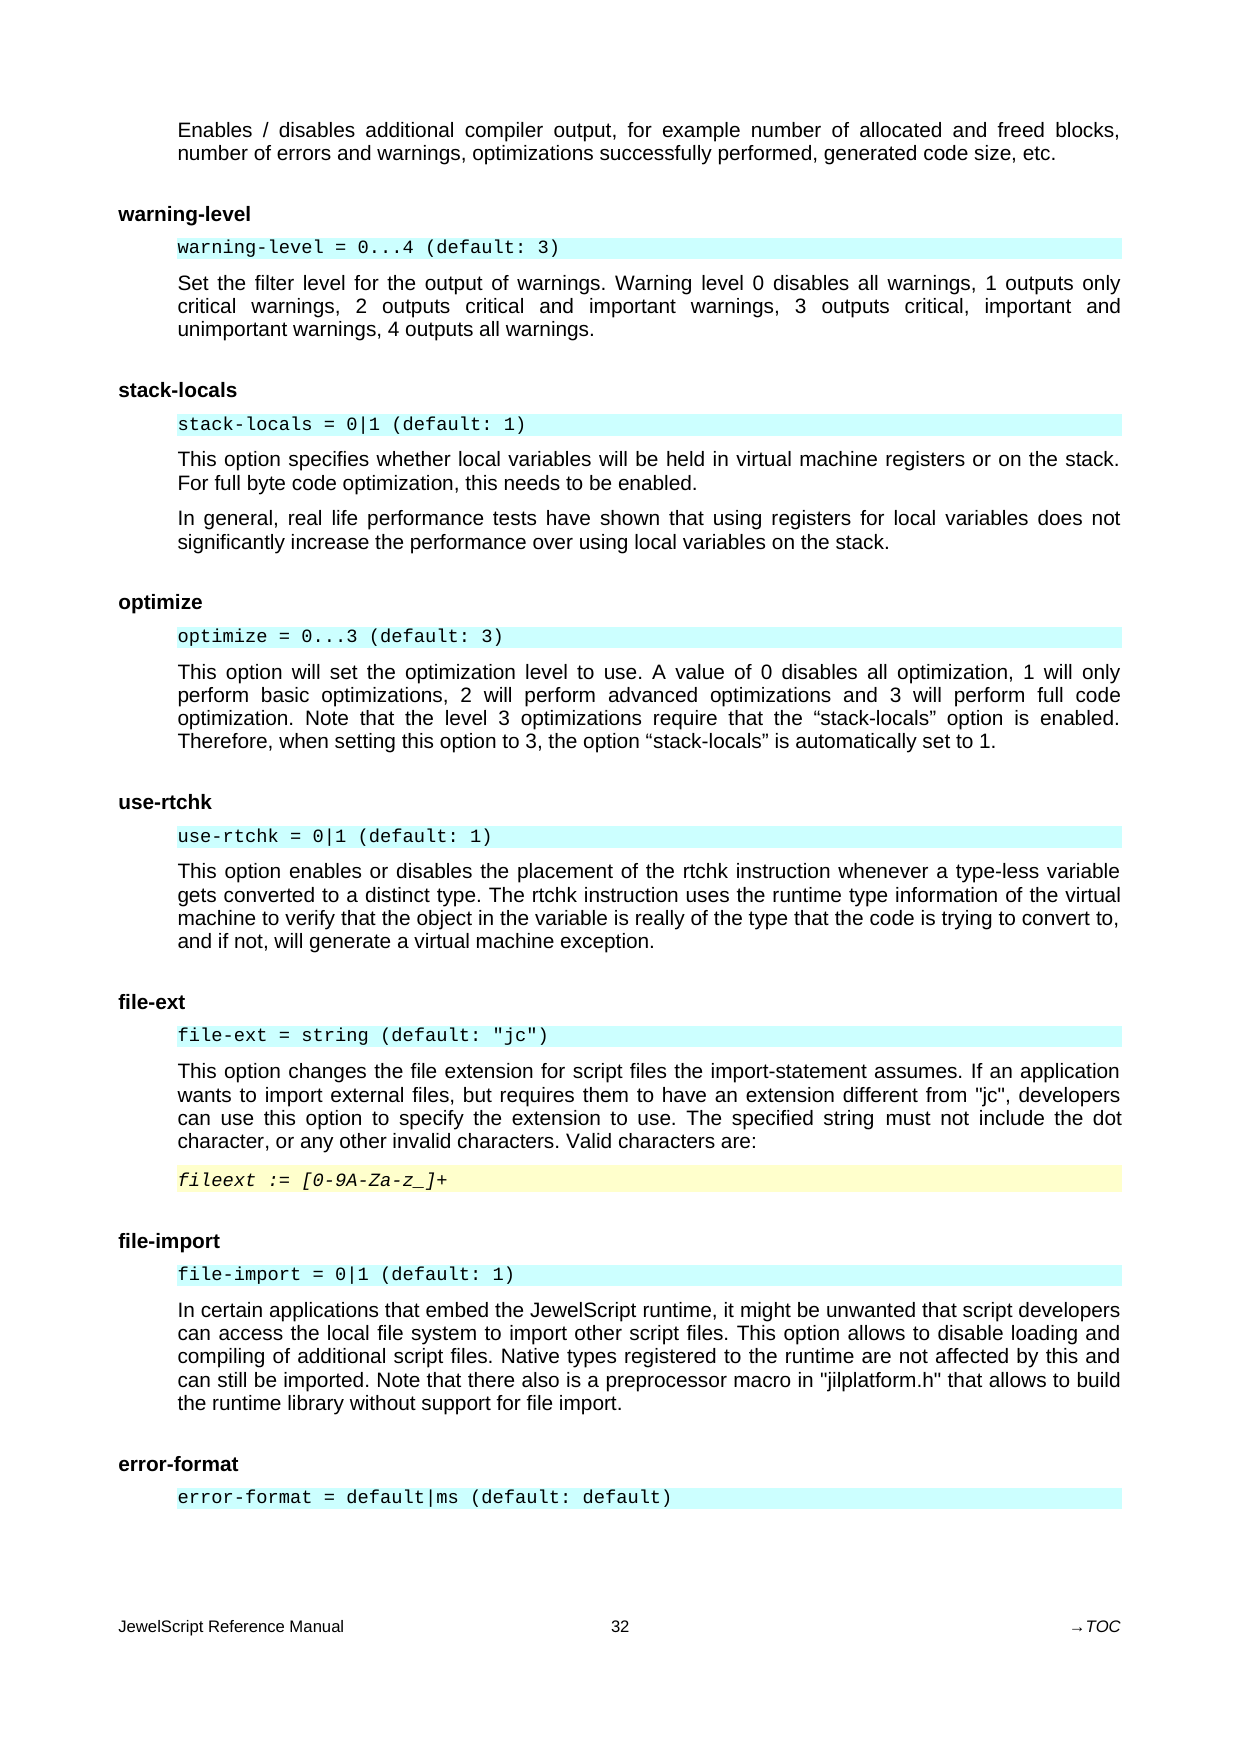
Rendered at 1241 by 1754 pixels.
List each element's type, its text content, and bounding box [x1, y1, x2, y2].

subtitle optimize [118, 591, 1122, 614]
subtitle warning-level [118, 202, 1122, 225]
text In certain applications that embed the JewelScript runtime, it might be unwanted that script developers can access the local file system to import other script files. This option allows to disable loading and compiling of additional script files. Native types registered to the runtime are not affected by this and can still be imported. Note that there also is a preprocessor macro in "jilplatform.h" that allows to build the runtime library without support for file import. [177, 1299, 1122, 1415]
subtitle file-import [118, 1229, 1122, 1252]
text use-rtchk = 0|1 (default: 1) [177, 826, 1122, 848]
text This option will set the optimization level to use. A value of 0 disables all optimization, 1 will only perform basic optimizations, 2 will perform advanced optimizations and 3 will perform full code optimization. Note that the level 3 optimizations require that the “stack-locals” option is enabled. Therefore, when setting this option to 3, the option “stack-locals” is automatically set to 1. [177, 660, 1122, 753]
text This option enables or disables the placement of the rtchk instruction whenever a type-less variable gets converted to a distinct type. The rtchk instruction uses the runtime type information of the virtual machine to verify that the object in the variable is really of the type that the code is trying to convert to, and if not, will generate a virtual machine exception. [177, 860, 1122, 953]
text This option changes the file extension for script files the import-statement assumes. If an application wants to import external files, but requires them to have an extension different from "jc", developers can use this option to specify the extension to use. The specified string must not include the dot character, or any other invalid characters. Valid characters are: [177, 1060, 1122, 1153]
text optimize = 0...3 (default: 3) [177, 627, 1122, 648]
subtitle use-rtchk [118, 791, 1122, 814]
text stack-locals = 0|1 (default: 1) [177, 414, 1122, 436]
text file-ext = string (default: "jc") [177, 1026, 1122, 1047]
text In general, real life performance tests have shown that using registers for local variables does not significantly increase the performance over using local variables on the stack. [177, 507, 1122, 553]
text This option specifies whether local variables will be held in virtual machine registers or on the stack. For full byte code optimization, this needs to be enabled. [177, 448, 1122, 494]
subtitle error-format [118, 1452, 1122, 1476]
subtitle file-ext [118, 991, 1122, 1014]
text error-format = default|ms (default: default) [177, 1488, 1122, 1509]
text fileext := [0-9A-Za-z_]+ [177, 1165, 1122, 1192]
text Enables / disables additional compiler output, for example number of allocated and freed blocks, number of errors and warnings, optimizations successfully performed, generated code size, etc. [177, 118, 1122, 164]
text warning-level = 0...4 (default: 3) [177, 238, 1122, 259]
subtitle stack-locals [118, 379, 1122, 402]
text Set the filter level for the output of warnings. Warning level 0 disables all warnings, 1 outputs only critical warnings, 2 outputs critical and important warnings, 3 outputs critical, important and unimportant warnings, 4 outputs all warnings. [177, 271, 1122, 341]
text file-import = 0|1 (default: 1) [177, 1265, 1122, 1286]
